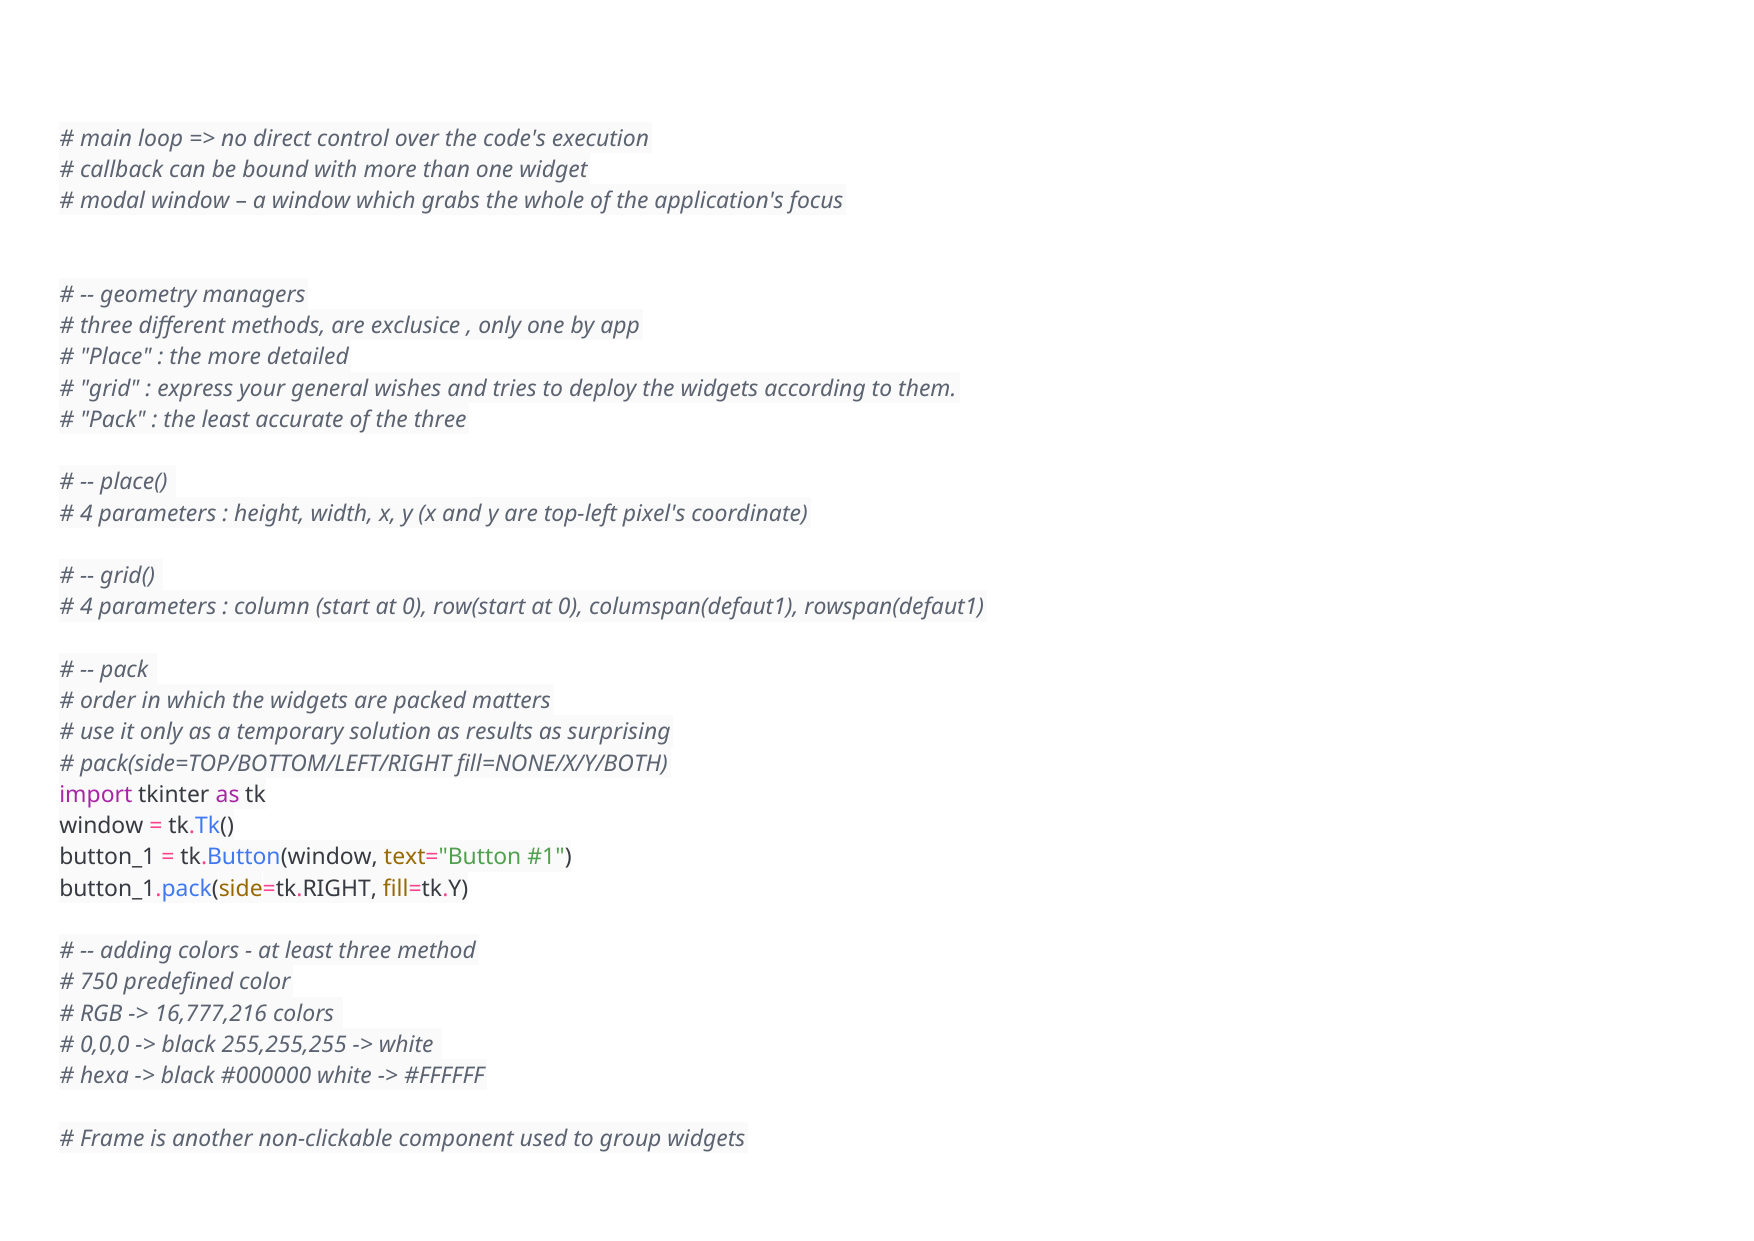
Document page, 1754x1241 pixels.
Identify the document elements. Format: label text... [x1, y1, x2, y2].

text # -- geometry managers # three different methods, are exclusice , only one by app # "Place" : the more detailed # "grid" : express your general wishes and tries to deploy the widgets according to them. # "Pack" : the least accurate of the three # -- place() # 4 parameters : height, width, x, y (x and y are top-left pixel's coordinate) # -- grid() # 4 parameters : column (start at 0), row(start at 0), columspan(defaut1), rowspan(defaut1) # -- pack # order in which the widgets are packed matters # use it only as a temporary solution as results as surprising # pack(side=TOP/BOTTOM/LEFT/RIGHT fill=NONE/X/Y/BOTH) import tkinter as tk window = tk.Tk() button_1 = tk.Button(window, text="Button #1") button_1.pack(side=tk.RIGHT, fill=tk.Y) # -- adding colors - at least three method # 750 predefined color # RGB -> 16,777,216 colors # 0,0,0 -> black 255,255,255 -> white # hexa -> black #000000 white -> #FFFFFF # Frame is another non-clickable component used to group widgets [59, 247, 1695, 1153]
text # main loop => no direct control over the code's execution # callback can be bound with more than one widget # modal window – a window which grabs the whole of the application's focus [59, 90, 1695, 247]
text [59, 59, 1695, 90]
